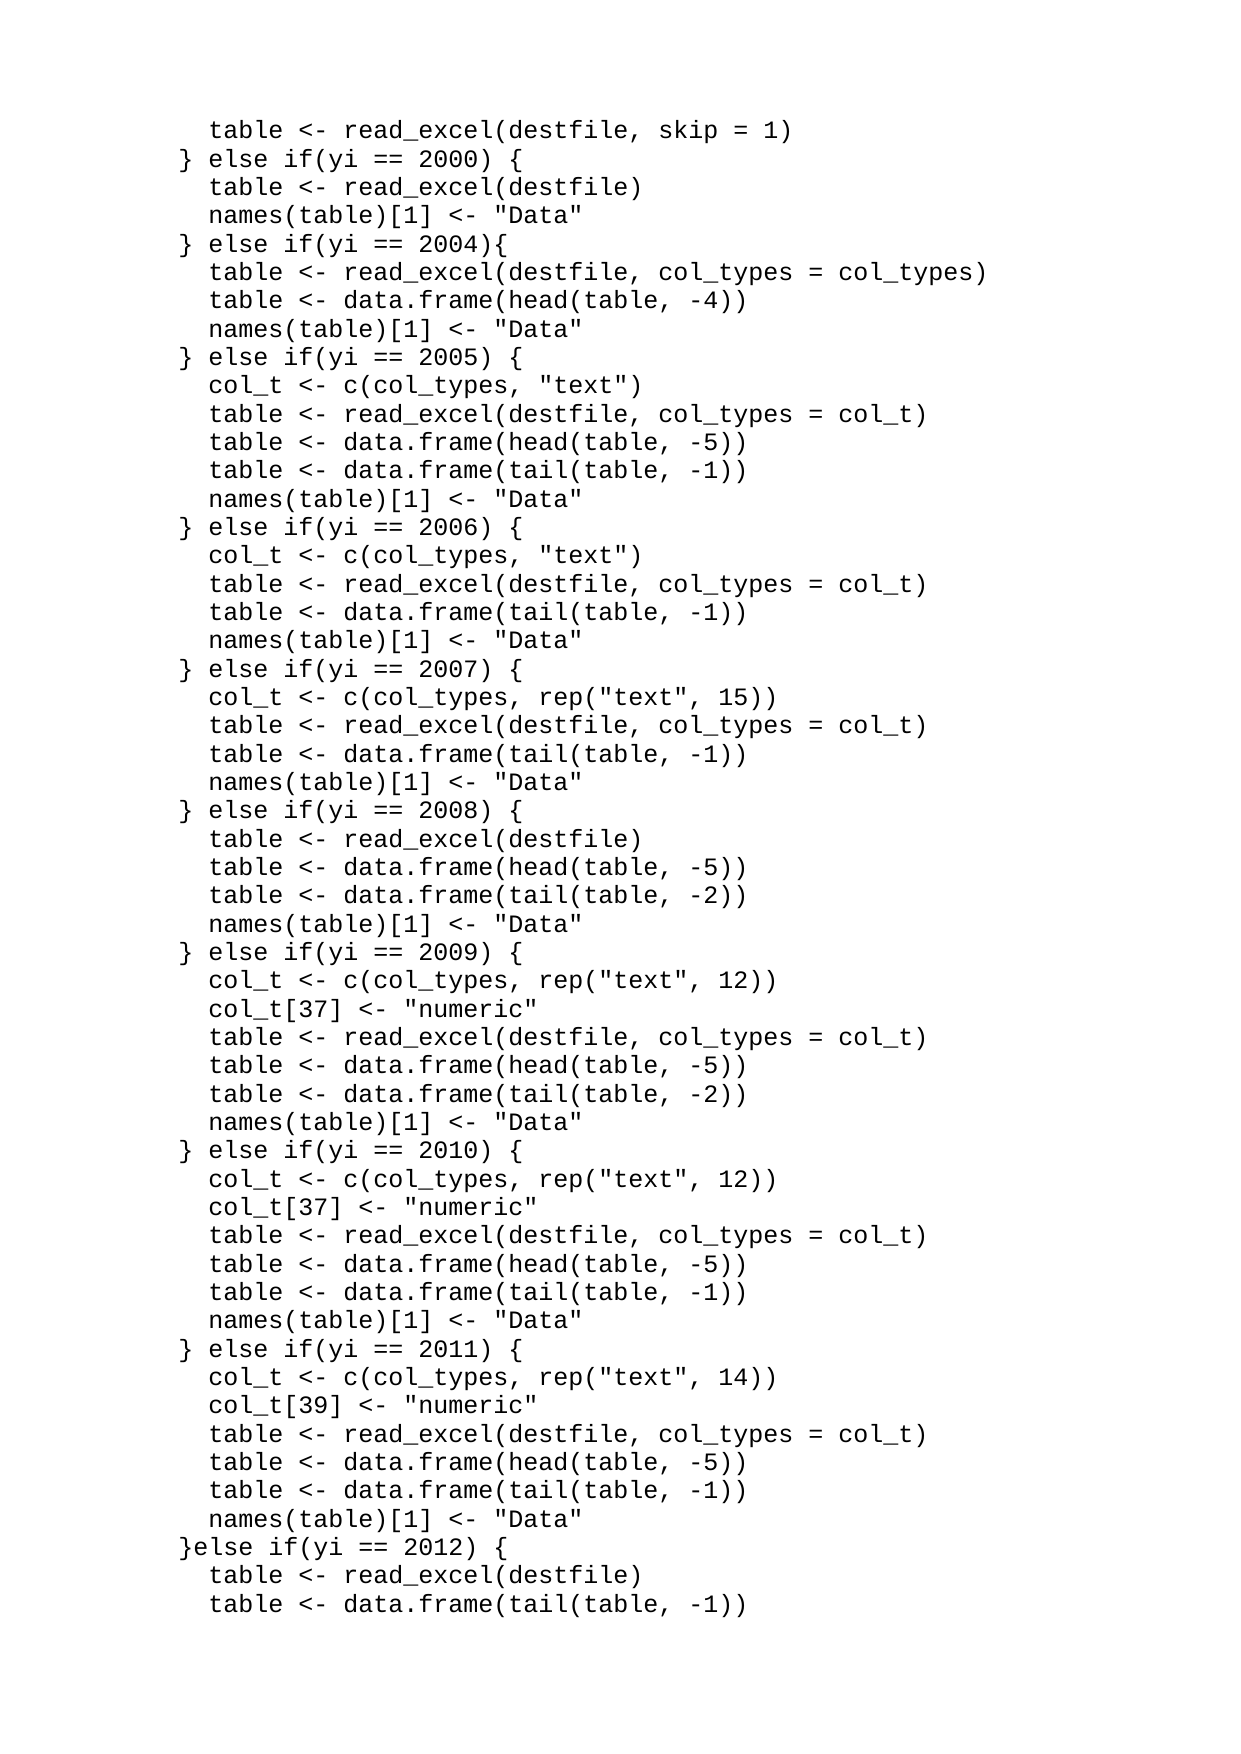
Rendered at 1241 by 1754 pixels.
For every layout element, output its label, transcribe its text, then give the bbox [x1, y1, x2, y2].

text names(table)[1] <- "Data" [118, 628, 1122, 656]
text table <- read_excel(destfile, col_types = col_t) [118, 1025, 1122, 1053]
text names(table)[1] <- "Data" [118, 316, 1122, 345]
text names(table)[1] <- "Data" [118, 770, 1122, 798]
text } else if(yi == 2007) { [118, 656, 1122, 685]
text } else if(yi == 2009) { [118, 940, 1122, 968]
text table <- read_excel(destfile, col_types = col_types) [118, 260, 1122, 288]
text col_t[39] <- "numeric" [118, 1393, 1122, 1421]
text col_t[37] <- "numeric" [118, 996, 1122, 1025]
text table <- read_excel(destfile, col_types = col_t) [118, 1421, 1122, 1450]
text table <- data.frame(tail(table, -2)) [118, 1081, 1122, 1110]
text col_t <- c(col_types, "text") [118, 543, 1122, 571]
text names(table)[1] <- "Data" [118, 1308, 1122, 1336]
text names(table)[1] <- "Data" [118, 203, 1122, 231]
text names(table)[1] <- "Data" [118, 911, 1122, 940]
text } else if(yi == 2006) { [118, 515, 1122, 543]
text col_t <- c(col_types, rep("text", 12)) [118, 1166, 1122, 1195]
text table <- data.frame(tail(table, -1)) [118, 458, 1122, 486]
text names(table)[1] <- "Data" [118, 1506, 1122, 1535]
text } else if(yi == 2010) { [118, 1138, 1122, 1166]
text table <- data.frame(tail(table, -1)) [118, 1591, 1122, 1620]
text table <- read_excel(destfile, col_types = col_t) [118, 571, 1122, 600]
text table <- data.frame(head(table, -5)) [118, 855, 1122, 883]
text } else if(yi == 2004){ [118, 231, 1122, 260]
text table <- read_excel(destfile, col_types = col_t) [118, 401, 1122, 430]
text table <- read_excel(destfile, col_types = col_t) [118, 713, 1122, 741]
text col_t <- c(col_types, rep("text", 12)) [118, 968, 1122, 996]
text table <- data.frame(head(table, -5)) [118, 1450, 1122, 1478]
text names(table)[1] <- "Data" [118, 486, 1122, 515]
text table <- data.frame(head(table, -5)) [118, 1251, 1122, 1280]
text table <- read_excel(destfile) [118, 1563, 1122, 1591]
text names(table)[1] <- "Data" [118, 1110, 1122, 1138]
text } else if(yi == 2005) { [118, 345, 1122, 373]
text }else if(yi == 2012) { [118, 1535, 1122, 1563]
text table <- read_excel(destfile) [118, 175, 1122, 203]
text table <- data.frame(tail(table, -1)) [118, 600, 1122, 628]
text col_t <- c(col_types, "text") [118, 373, 1122, 401]
text table <- read_excel(destfile, col_types = col_t) [118, 1223, 1122, 1251]
text table <- read_excel(destfile, skip = 1) [118, 118, 1122, 146]
text col_t <- c(col_types, rep("text", 15)) [118, 685, 1122, 713]
text col_t[37] <- "numeric" [118, 1195, 1122, 1223]
text table <- read_excel(destfile) [118, 826, 1122, 855]
text table <- data.frame(tail(table, -1)) [118, 1280, 1122, 1308]
text table <- data.frame(tail(table, -1)) [118, 1478, 1122, 1506]
text } else if(yi == 2008) { [118, 798, 1122, 826]
text } else if(yi == 2011) { [118, 1336, 1122, 1365]
text table <- data.frame(head(table, -5)) [118, 430, 1122, 458]
text table <- data.frame(tail(table, -2)) [118, 883, 1122, 911]
text } else if(yi == 2000) { [118, 146, 1122, 175]
text table <- data.frame(tail(table, -1)) [118, 741, 1122, 770]
text table <- data.frame(head(table, -5)) [118, 1053, 1122, 1081]
text table <- data.frame(head(table, -4)) [118, 288, 1122, 316]
text col_t <- c(col_types, rep("text", 14)) [118, 1365, 1122, 1393]
